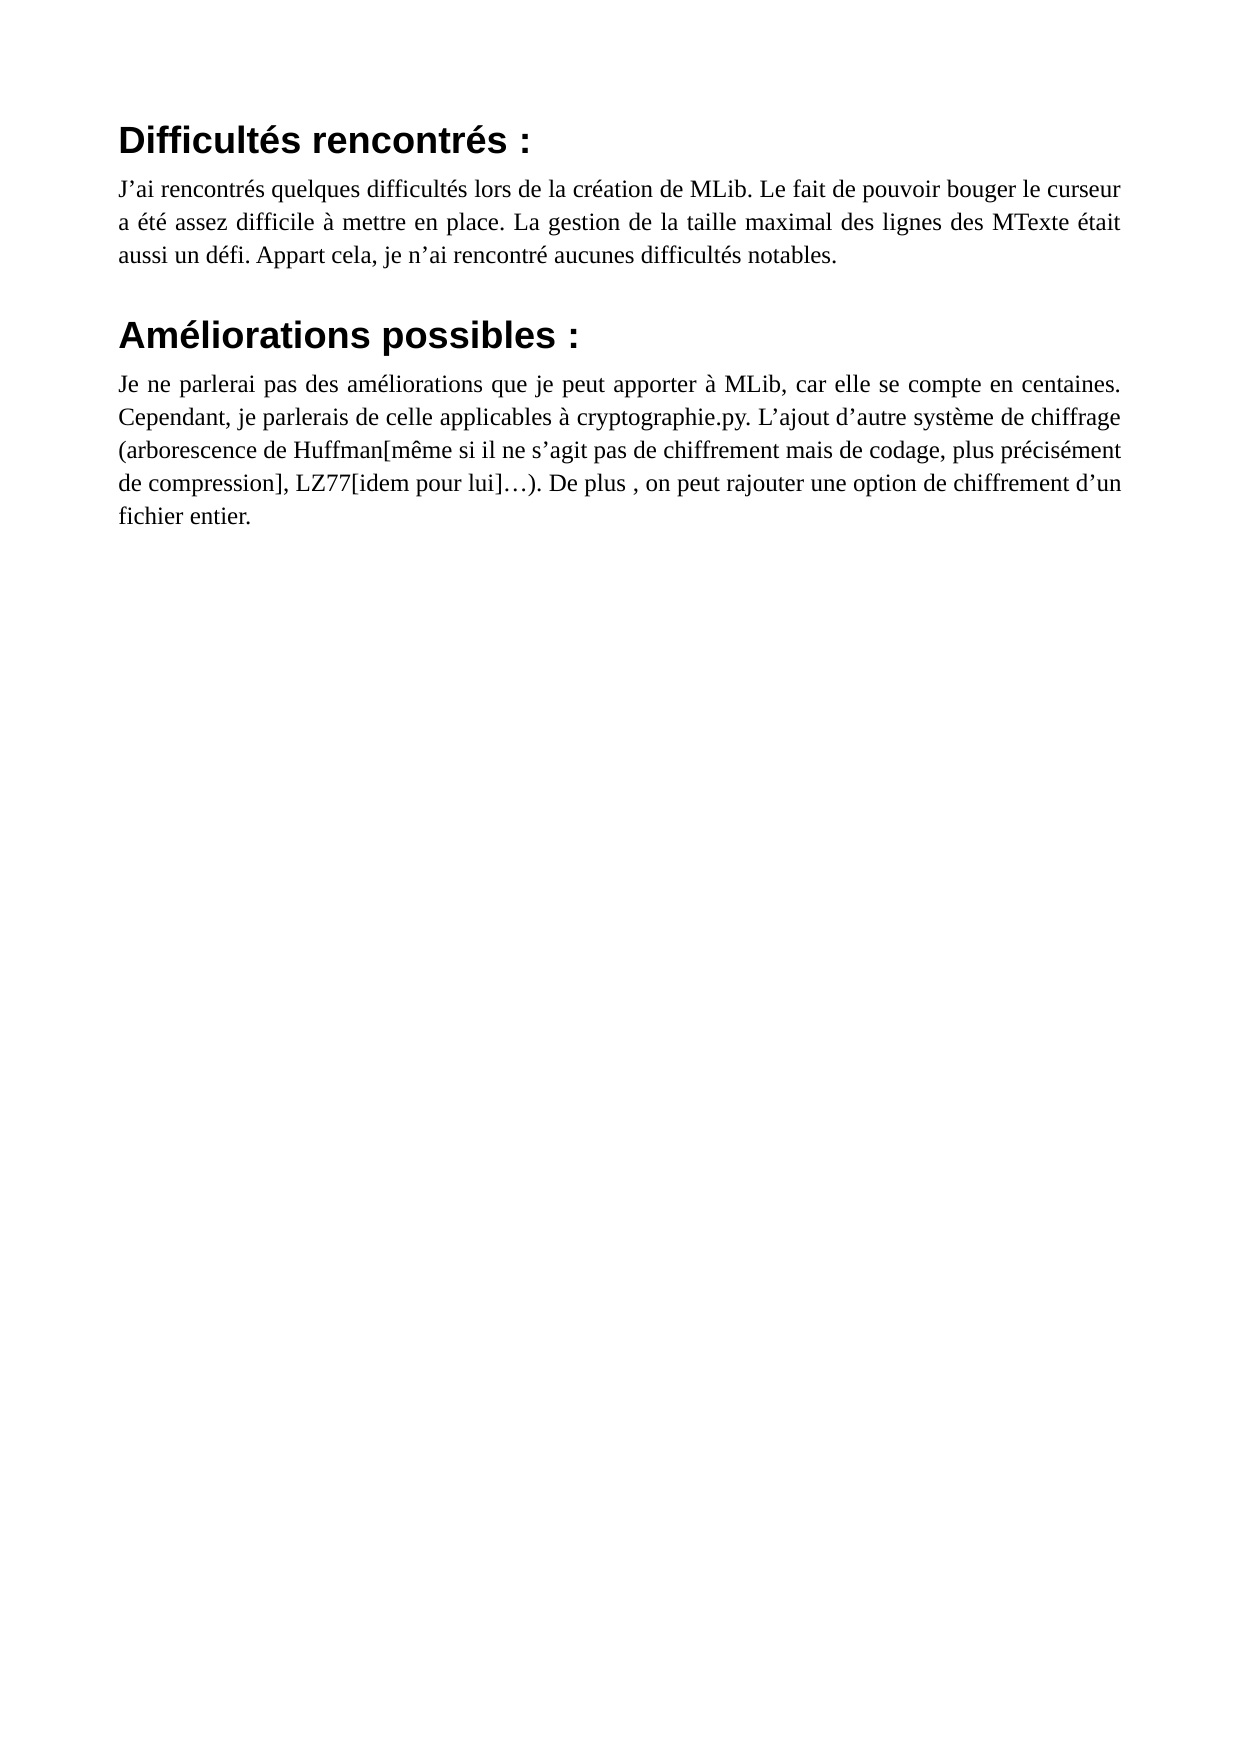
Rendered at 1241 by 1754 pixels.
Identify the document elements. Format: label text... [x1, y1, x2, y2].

subtitle Améliorations possibles : [118, 313, 1122, 357]
text Je ne parlerai pas des améliorations que je peut apporter à MLib, car elle se compte en centaines. Cependant, je parlerais de celle applicables à cryptographie.py. L’ajout d’autre système de chiffrage (arborescence de Huffman[même si il ne s’agit pas de chiffrement mais de codage, plus précisément de compression], LZ77[idem pour lui]…). De plus , on peut rajouter une option de chiffrement d’un fichier entier. [118, 369, 1122, 530]
subtitle Difficultés rencontrés : [118, 118, 1122, 162]
text J’ai rencontrés quelques difficultés lors de la création de MLib. Le fait de pouvoir bouger le curseur a été assez difficile à mettre en place. La gestion de la taille maximal des lignes des MTexte était aussi un défi. Appart cela, je n’ai rencontré aucunes difficultés notables. [118, 174, 1122, 269]
